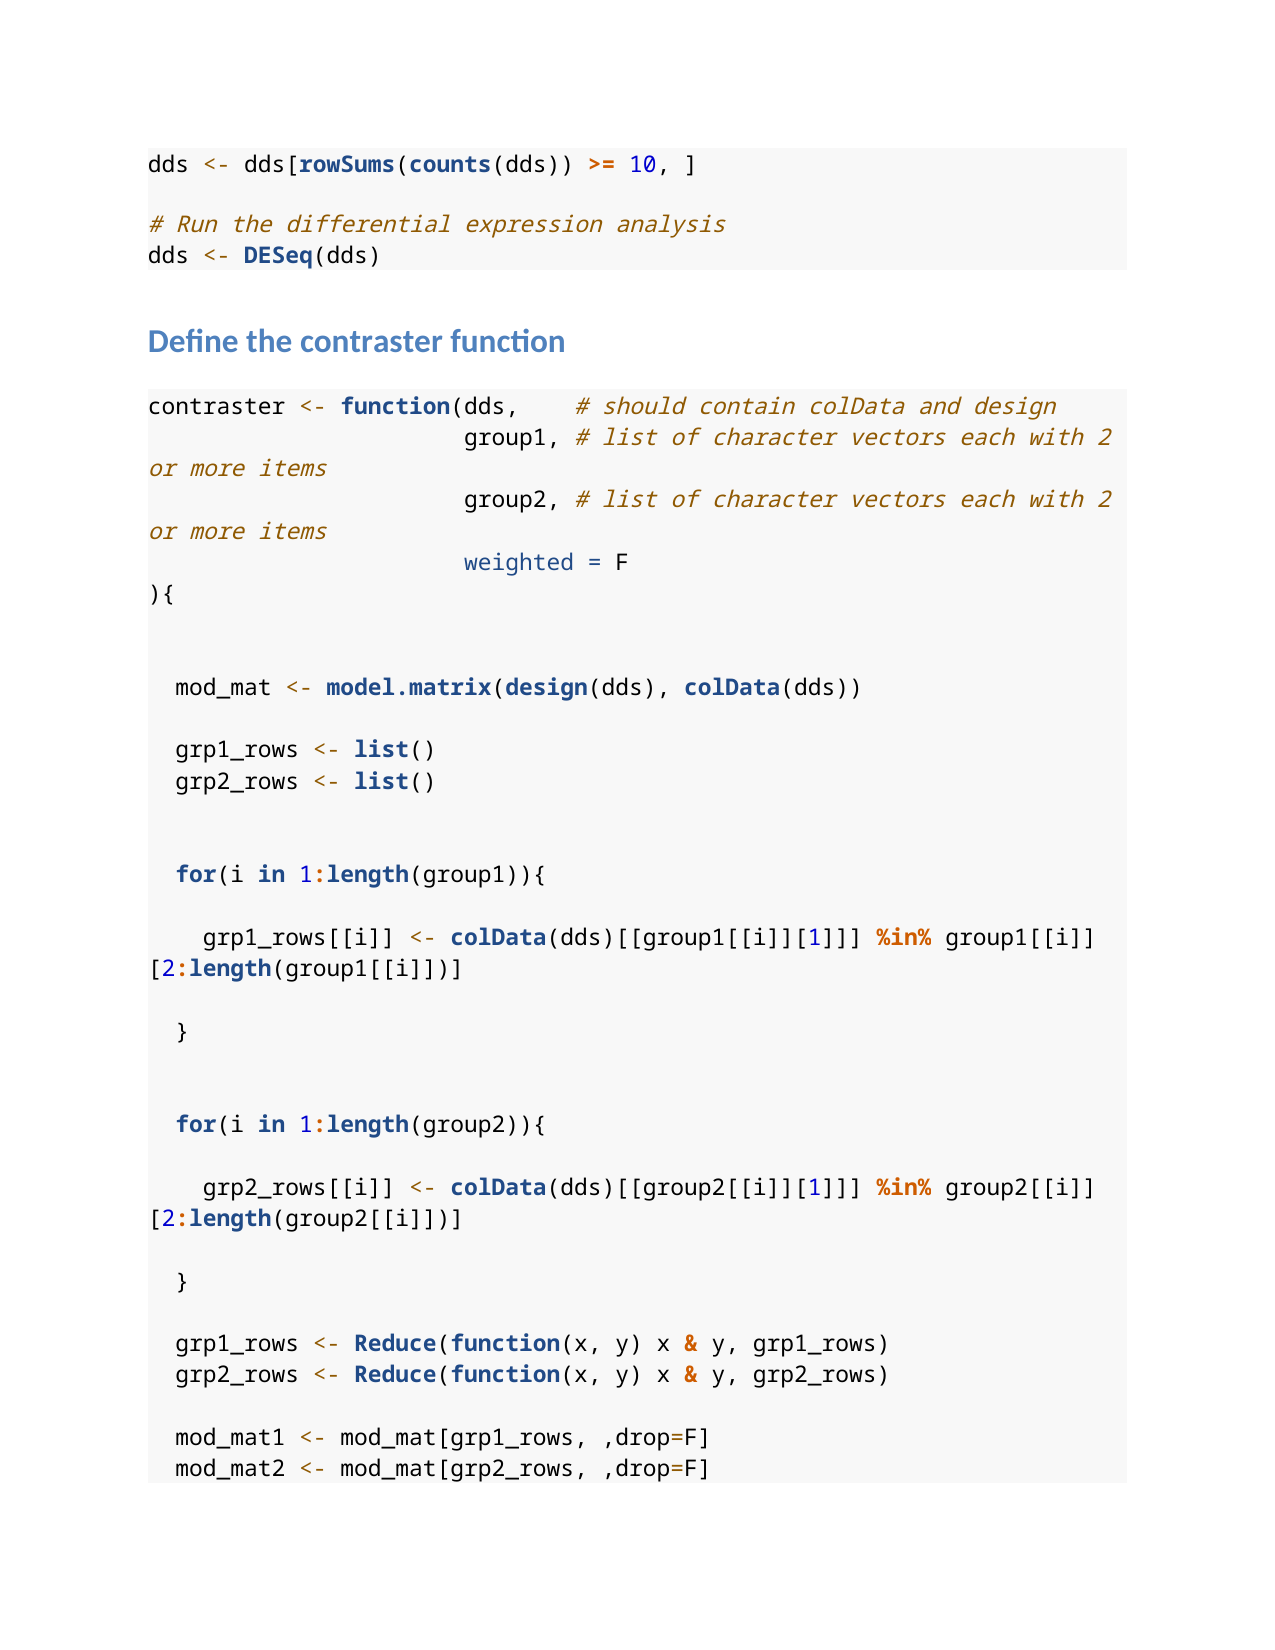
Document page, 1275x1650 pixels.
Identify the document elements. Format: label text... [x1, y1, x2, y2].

subtitle Define the contraster function [148, 320, 1127, 361]
text contraster <- function(dds, # should contain colData and design group1, # list of character vectors each with 2 or more items group2, # list of character vectors each with 2 or more items weighted = F ){ mod_mat <- model.matrix(design(dds), colData(dds)) grp1_rows <- list() grp2_rows <- list() for(i in 1:length(group1)){ grp1_rows[[i]] <- colData(dds)[[group1[[i]][1]]] %in% group1[[i]][2:length(group1[[i]])] } for(i in 1:length(group2)){ grp2_rows[[i]] <- colData(dds)[[group2[[i]][1]]] %in% group2[[i]][2:length(group2[[i]])] } grp1_rows <- Reduce(function(x, y) x & y, grp1_rows) grp2_rows <- Reduce(function(x, y) x & y, grp2_rows) mod_mat1 <- mod_mat[grp1_rows, ,drop=F] mod_mat2 <- mod_mat[grp2_rows, ,drop=F] [148, 389, 1127, 1483]
text dds <- dds[rowSums(counts(dds)) >= 10, ] # Run the differential expression analysis dds <- DESeq(dds) [148, 148, 1127, 270]
